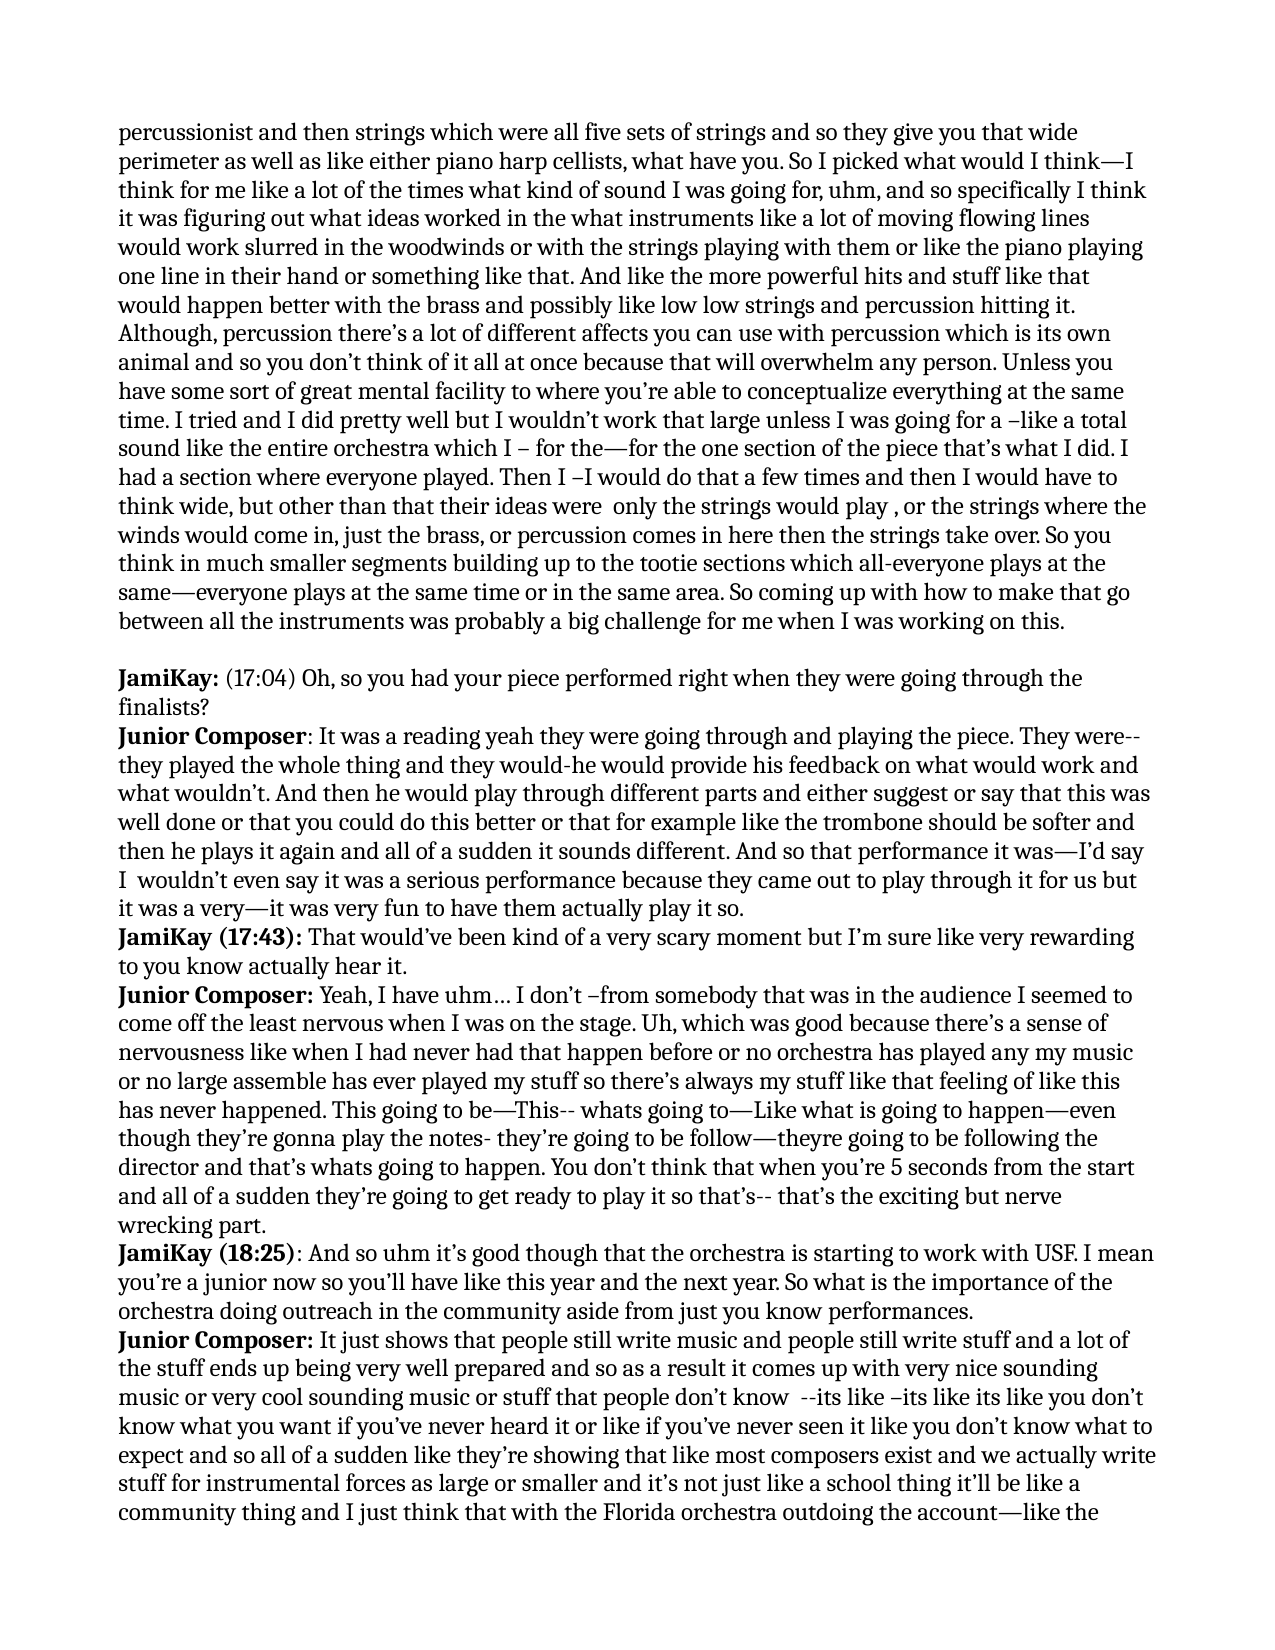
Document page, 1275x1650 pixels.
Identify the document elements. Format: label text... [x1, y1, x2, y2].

text JamiKay: (17:04) Oh, so you had your piece performed right when they were going through the finalists? [118, 664, 1157, 722]
text Junior Composer: Yeah, I have uhm… I don’t –from somebody that was in the audience I seemed to come off the least nervous when I was on the stage. Uh, which was good because there’s a sense of nervousness like when I had never had that happen before or no orchestra has played any my music or no large assemble has ever played my stuff so there’s always my stuff like that feeling of like this has never happened. This going to be—This-- whats going to—Like what is going to happen—even though they’re gonna play the notes- they’re going to be follow—theyre going to be following the director and that’s whats going to happen. You don’t think that when you’re 5 seconds from the start and all of a sudden they’re going to get ready to play it so that’s-- that’s the exciting but nerve wrecking part. [118, 981, 1157, 1239]
text Junior Composer: It just shows that people still write music and people still write stuff and a lot of the stuff ends up being very well prepared and so as a result it comes up with very nice sounding music or very cool sounding music or stuff that people don’t know --its like –its like its like you don’t know what you want if you’ve never heard it or like if you’ve never seen it like you don’t know what to expect and so all of a sudden like they’re showing that like most composers exist and we actually write stuff for instrumental forces as large or smaller and it’s not just like a school thing it’ll be like a community thing and I just think that with the Florida orchestra outdoing the account—like the [118, 1326, 1157, 1527]
text Junior Composer: It was a reading yeah they were going through and playing the piece. They were--they played the whole thing and they would-he would provide his feedback on what would work and what wouldn’t. And then he would play through different parts and either suggest or say that this was well done or that you could do this better or that for example like the trombone should be softer and then he plays it again and all of a sudden it sounds different. And so that performance it was—I’d say I wouldn’t even say it was a serious performance because they came out to play through it for us but it was a very—it was very fun to have them actually play it so. [118, 722, 1157, 923]
text JamiKay (18:25): And so uhm it’s good though that the orchestra is starting to work with USF. I mean you’re a junior now so you’ll have like this year and the next year. So what is the importance of the orchestra doing outreach in the community aside from just you know performances. [118, 1239, 1157, 1326]
text JamiKay (17:43): That would’ve been kind of a very scary moment but I’m sure like very rewarding to you know actually hear it. [118, 923, 1157, 981]
text percussionist and then strings which were all five sets of strings and so they give you that wide perimeter as well as like either piano harp cellists, what have you. So I picked what would I think—I think for me like a lot of the times what kind of sound I was going for, uhm, and so specifically I think it was figuring out what ideas worked in the what instruments like a lot of moving flowing lines would work slurred in the woodwinds or with the strings playing with them or like the piano playing one line in their hand or something like that. And like the more powerful hits and stuff like that would happen better with the brass and possibly like low low strings and percussion hitting it. Although, percussion there’s a lot of different affects you can use with percussion which is its own animal and so you don’t think of it all at once because that will overwhelm any person. Unless you have some sort of great mental facility to where you’re able to conceptualize everything at the same time. I tried and I did pretty well but I wouldn’t work that large unless I was going for a –like a total sound like the entire orchestra which I – for the—for the one section of the piece that’s what I did. I had a section where everyone played. Then I –I would do that a few times and then I would have to think wide, but other than that their ideas were only the strings would play , or the strings where the winds would come in, just the brass, or percussion comes in here then the strings take over. So you think in much smaller segments building up to the tootie sections which all-everyone plays at the same—everyone plays at the same time or in the same area. So coming up with how to make that go between all the instruments was probably a big challenge for me when I was working on this. [118, 118, 1157, 636]
